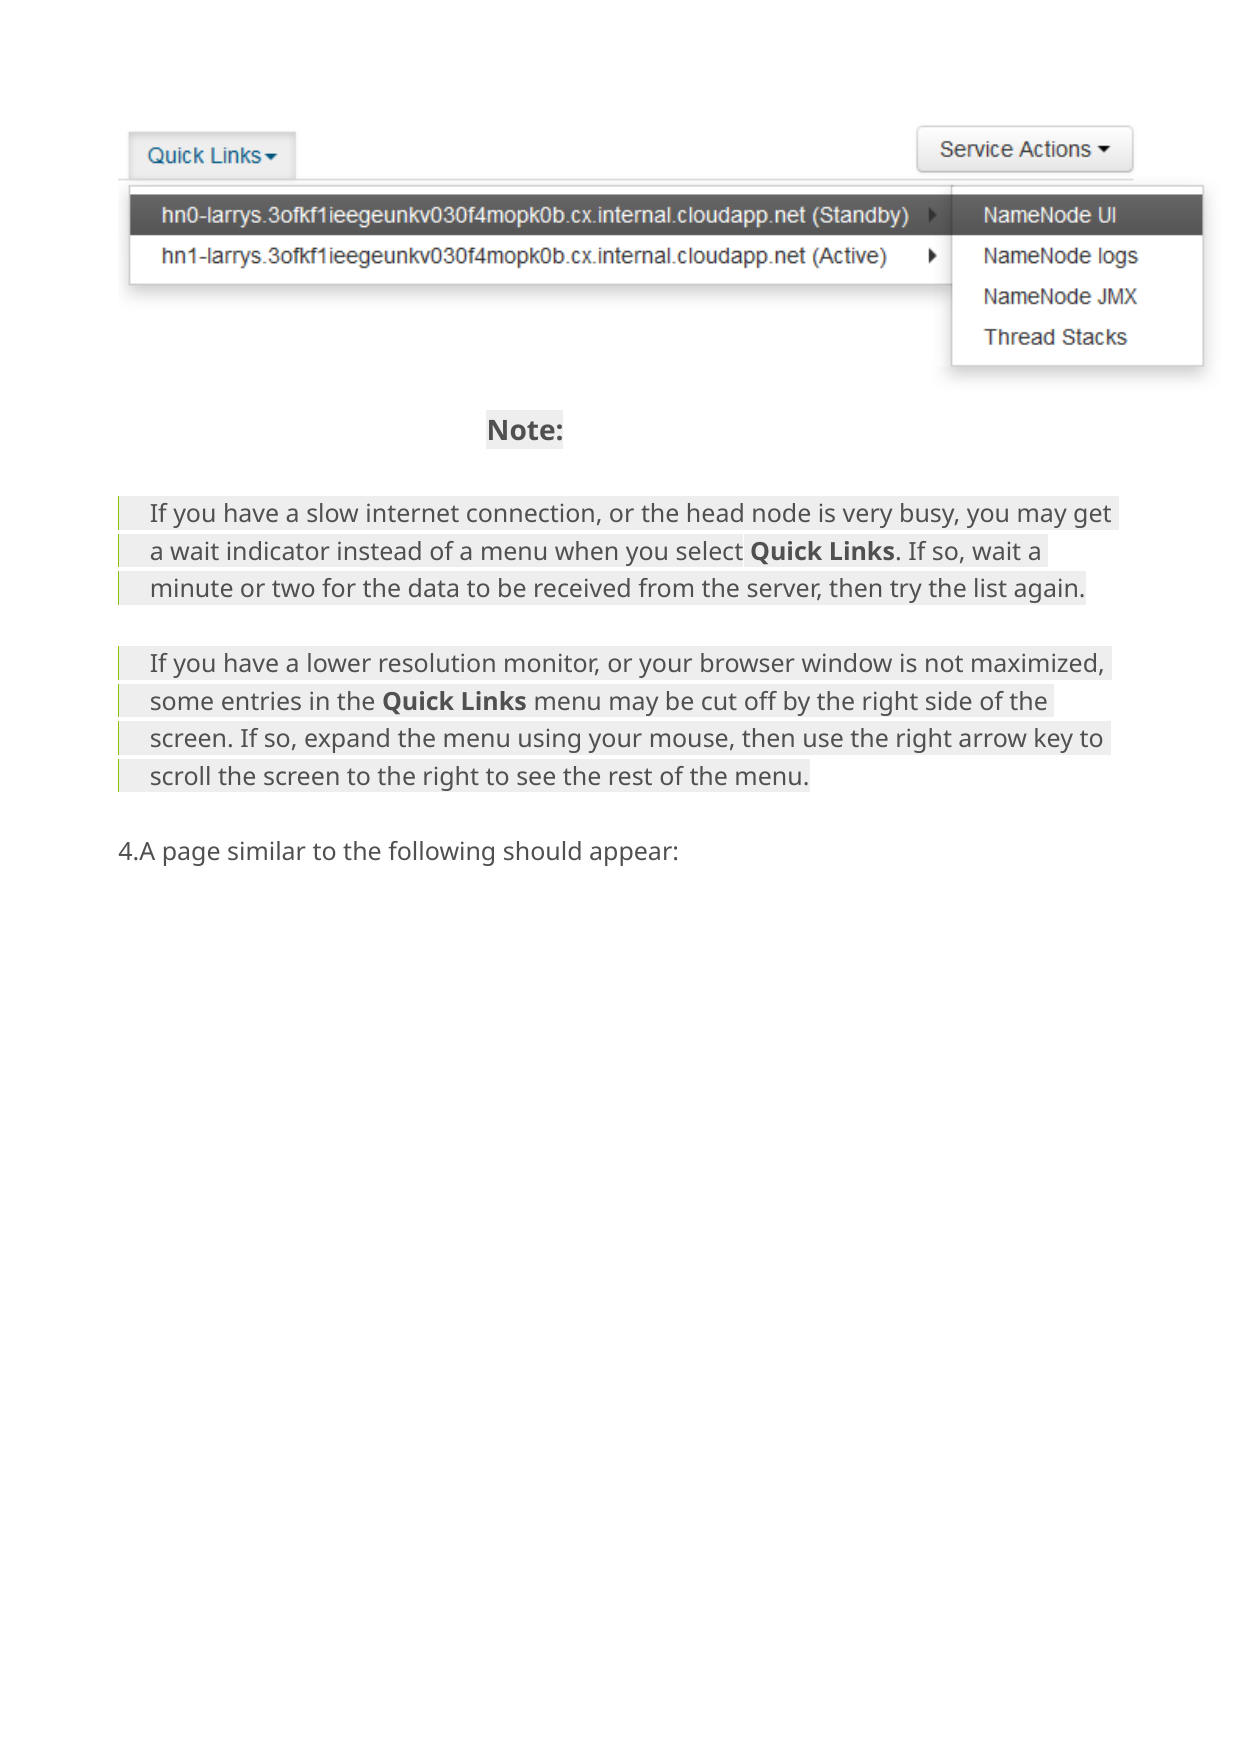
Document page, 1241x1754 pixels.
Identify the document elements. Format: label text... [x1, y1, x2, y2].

list If you have a lower resolution monitor, or your browser window is not maximized, some entries in the Quick Links menu may be cut off by the right side of the screen. If so, expand the menu using your mouse, then use the right arrow key to scroll the screen to the right to see the rest of the menu. [118, 642, 1122, 792]
list A page similar to the following should appear: [118, 830, 1122, 867]
picture [118, 118, 1223, 392]
subtitle Note: [457, 410, 1122, 449]
list If you have a slow internet connection, or the head node is very busy, you may get a wait indicator instead of a menu when you select Quick Links. If so, wait a minute or two for the data to be received from the server, then try the list again. [118, 492, 1122, 605]
